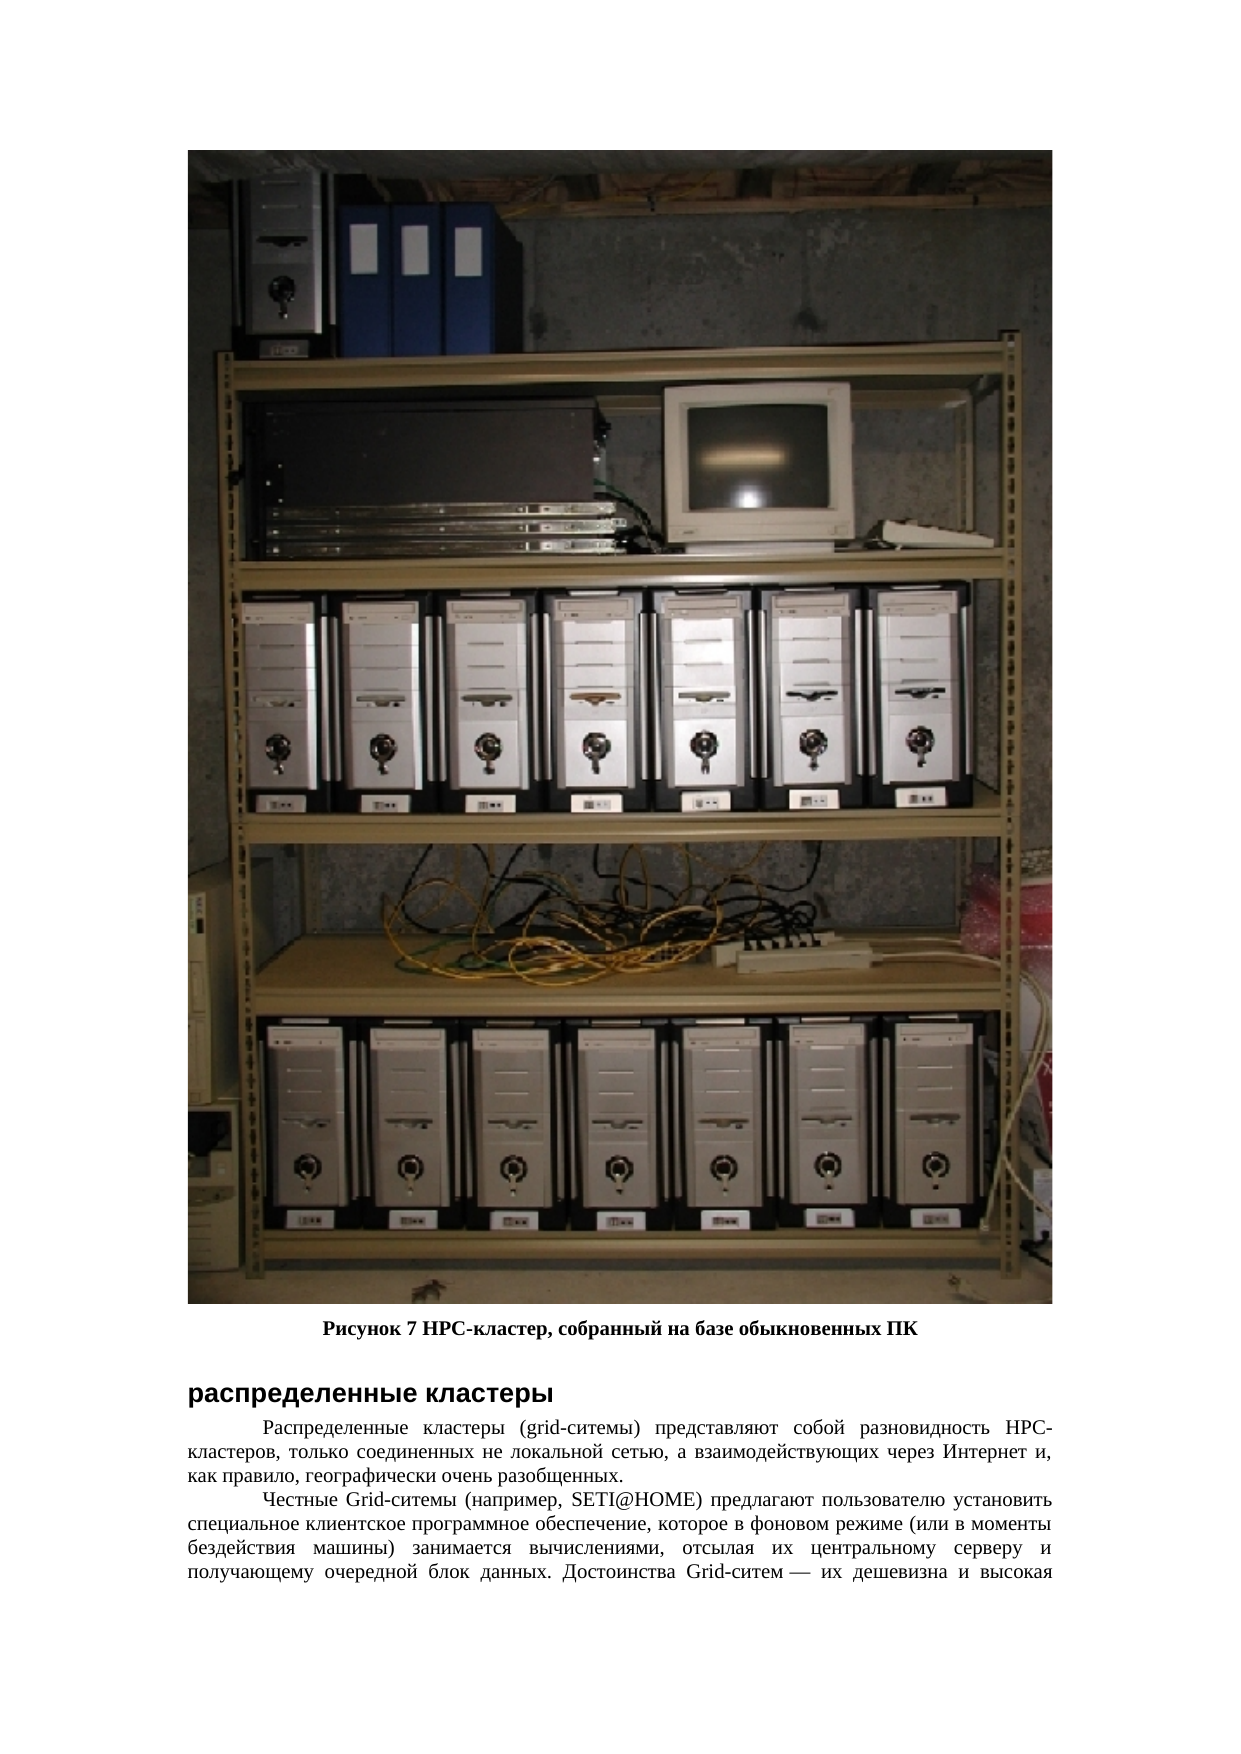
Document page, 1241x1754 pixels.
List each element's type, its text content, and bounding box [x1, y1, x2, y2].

text Распределенные кластеры (grid-ситемы) представляют собой разновидность HPC-кластеров, только соединенных не локальной сетью, а взаимодействующих через Интернет и, как правило, географически очень разобщенных. [187, 1415, 1053, 1487]
picture [187, 150, 1053, 1304]
text Честные Grid-ситемы (например, SETI@HOME) предлагают пользователю установить специальное клиентское программное обеспечение, которое в фоновом режиме (или в моменты бездействия машины) занимается вычислениями, отсылая их центральному серверу и получающему очередной блок данных. Достоинства Grid-ситем — их дешевизна и высокая [187, 1487, 1053, 1583]
text Рисунок 7 HPC-кластер, собранный на базе обыкновенных ПК [187, 1316, 1053, 1340]
subtitle распределенные кластеры [187, 1377, 1053, 1409]
